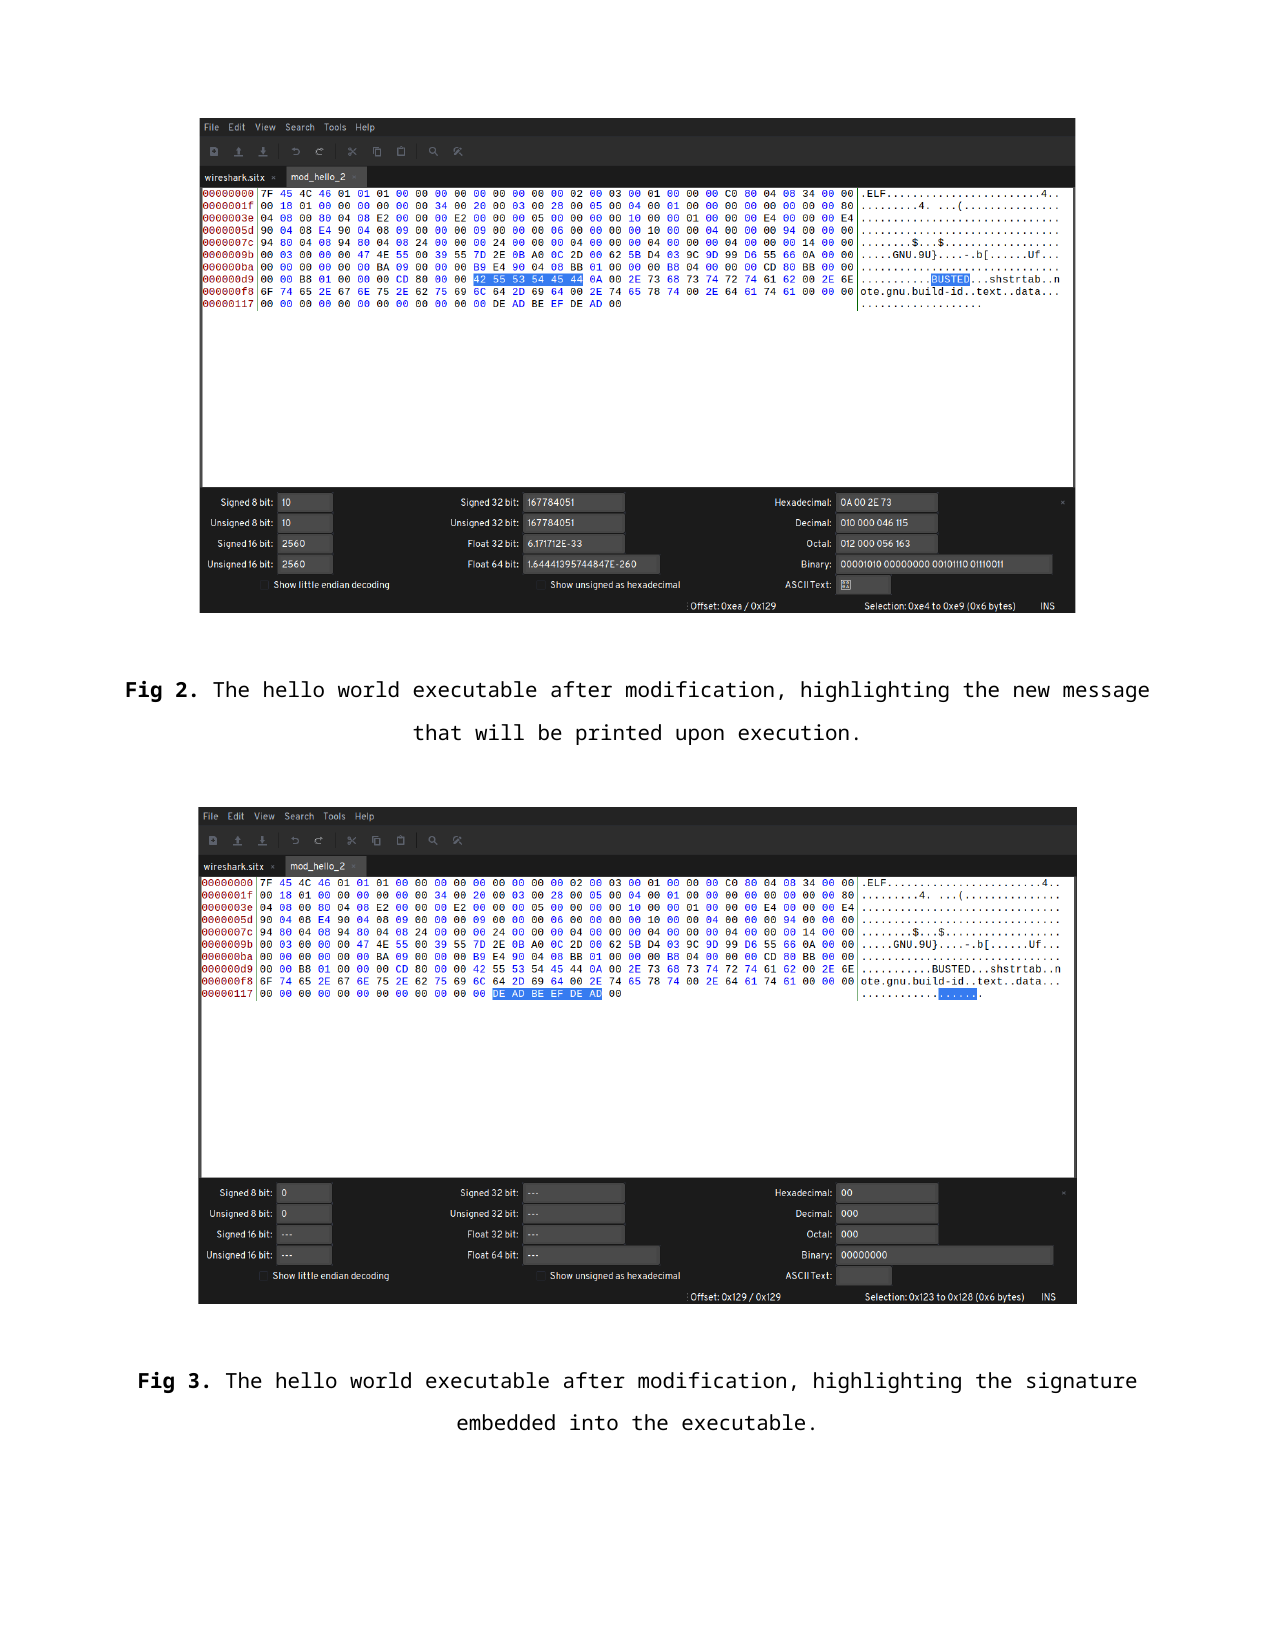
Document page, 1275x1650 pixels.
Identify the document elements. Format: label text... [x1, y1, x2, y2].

text Fig 3. The hello world executable after modification, highlighting the signature embedded into the executable. [118, 1366, 1157, 1437]
text Fig 2. The hello world executable after modification, highlighting the new message that will be printed upon execution. [118, 675, 1157, 746]
picture [198, 807, 1077, 1304]
picture [199, 118, 1076, 613]
